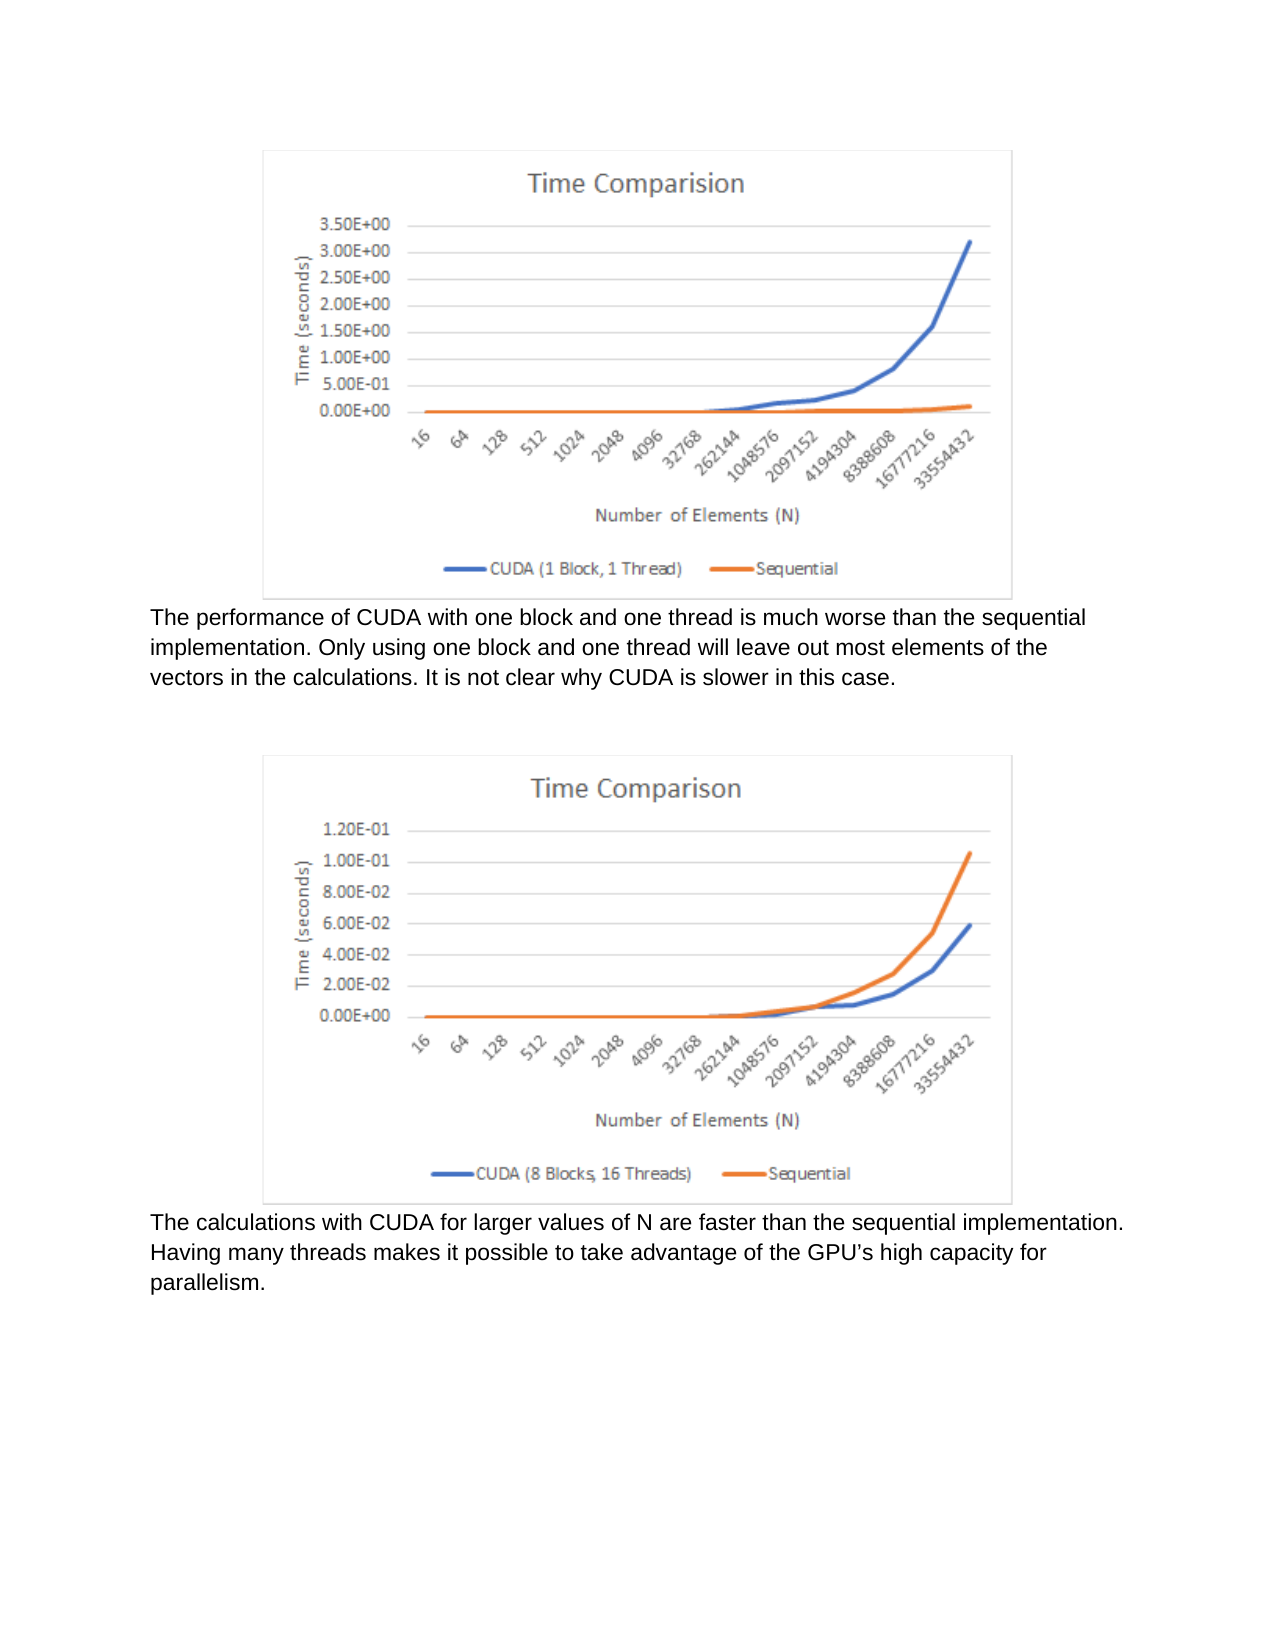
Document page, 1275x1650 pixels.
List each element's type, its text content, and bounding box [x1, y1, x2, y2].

picture [262, 755, 1013, 1205]
text The performance of CUDA with one block and one thread is much worse than the sequential implementation. Only using one block and one thread will leave out most elements of the vectors in the calculations. It is not clear why CUDA is slower in this case. [150, 604, 1125, 691]
picture [262, 150, 1013, 600]
text The calculations with CUDA for larger values of N are faster than the sequential implementation. Having many threads makes it possible to take advantage of the GPU’s high capacity for parallelism. [150, 1209, 1125, 1296]
